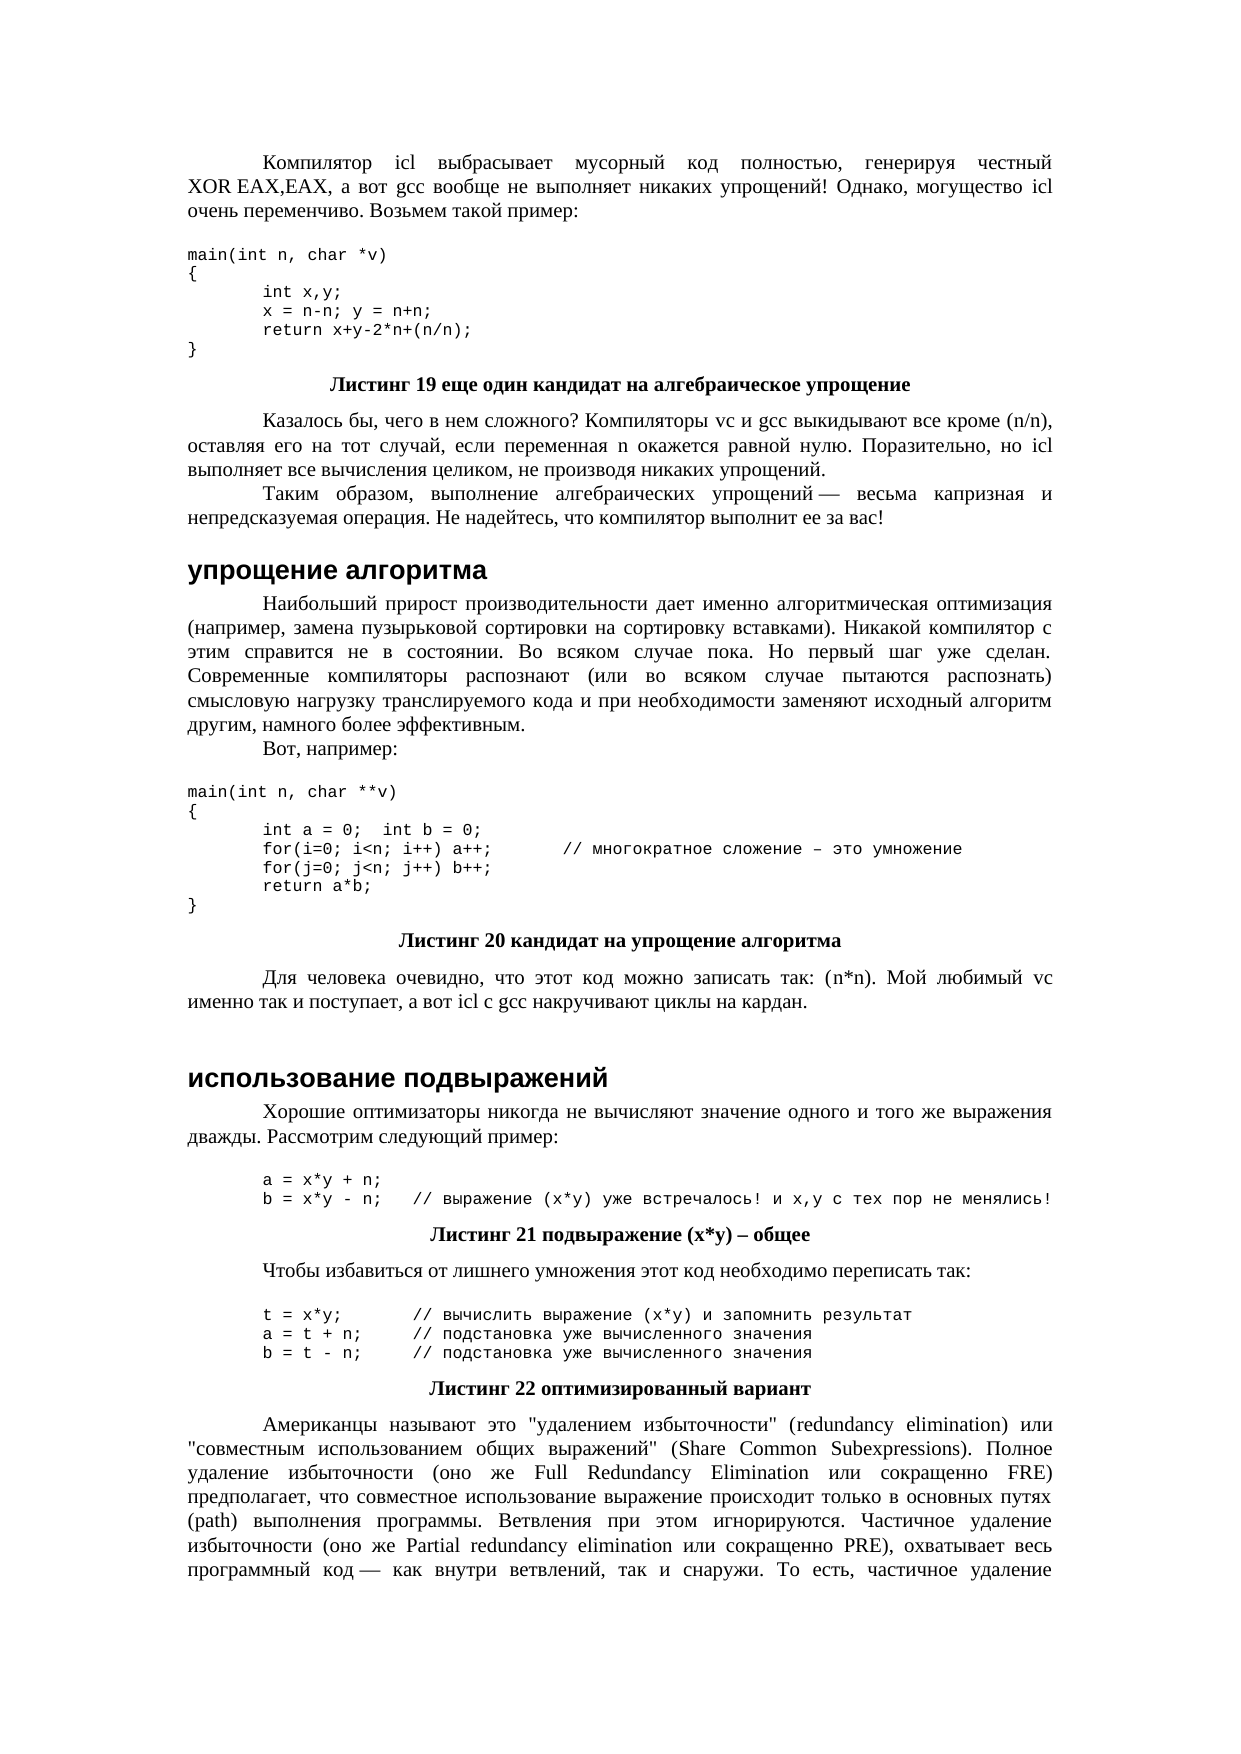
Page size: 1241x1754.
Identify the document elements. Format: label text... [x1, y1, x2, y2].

text } [187, 897, 1053, 916]
text for(i=0; i<n; i++) a++; // многократное сложение – это умножение [187, 840, 1053, 859]
text int x,y; [187, 284, 1053, 303]
text Таким образом, выполнение алгебраических упрощений — весьма капризная и непредсказуемая операция. Не надейтесь, что компилятор выполнит ее за вас! [187, 481, 1053, 529]
text } [187, 341, 1053, 359]
text return a*b; [187, 878, 1053, 897]
text for(j=0; j<n; j++) b++; [187, 859, 1053, 878]
subtitle использование подвыражений [187, 1062, 1053, 1093]
text Листинг 19 еще один кандидат на алгебраическое упрощение [187, 372, 1053, 396]
text main(int n, char *v) [187, 246, 1053, 265]
text Казалось бы, чего в нем сложного? Компиляторы vc и gcc выкидывают все кроме (n/n), оставляя его на тот случай, если переменная n окажется равной нулю. Поразительно, но icl выполняет все вычисления целиком, не производя никаких упрощений. [187, 408, 1053, 481]
text a = x*y + n; [187, 1172, 1053, 1191]
text main(int n, char **v) [187, 784, 1053, 803]
text Американцы называют это "удалением избыточности" (redundancy elimination) или "совместным использованием общих выражений" (Share Common Subexpressions). Полное удаление избыточности (оно же Full Redundancy Elimination или сокращенно FRE) предполагает, что совместное использование выражение происходит только в основных путях (path) выполнения программы. Ветвления при этом игнорируются. Частичное удаление избыточности (оно же Partial redundancy elimination или сокращенно PRE), охватывает весь программный код — как внутри ветвлений, так и снаружи. То есть, частичное удаление [187, 1412, 1053, 1581]
text Листинг 20 кандидат на упрощение алгоритма [187, 928, 1053, 952]
text int a = 0; int b = 0; [187, 821, 1053, 840]
text Листинг 22 оптимизированный вариант [187, 1376, 1053, 1400]
subtitle упрощение алгоритма [187, 554, 1053, 585]
text Вот, например: [187, 736, 1053, 760]
text return x+y-2*n+(n/n); [187, 322, 1053, 341]
text Листинг 21 подвыражение (x*y) – общее [187, 1222, 1053, 1246]
text Чтобы избавиться от лишнего умножения этот код необходимо переписать так: [187, 1258, 1053, 1282]
text Для человека очевидно, что этот код можно записать так: (n*n). Мой любимый vc именно так и поступает, а вот icl с gcc накручивают циклы на кардан. [187, 965, 1053, 1013]
text b = x*y - n; // выражение (x*y) уже встречалось! и x,y с тех пор не менялись! [187, 1191, 1053, 1209]
text { [187, 265, 1053, 284]
text x = n-n; y = n+n; [187, 303, 1053, 322]
text Компилятор icl выбрасывает мусорный код полностью, генерируя честный XOR EAX,EAX, а вот gcc вообще не выполняет никаких упрощений! Однако, могущество icl очень переменчиво. Возьмем такой пример: [187, 150, 1053, 222]
text t = x*y; // вычислить выражение (x*y) и запомнить результат [187, 1307, 1053, 1325]
text b = t - n; // подстановка уже вычисленного значения [187, 1344, 1053, 1363]
text { [187, 803, 1053, 821]
text Наибольший прирост производительности дает именно алгоритмическая оптимизация (например, замена пузырьковой сортировки на сортировку вставками). Никакой компилятор с этим справится не в состоянии. Во всяком случае пока. Но первый шаг уже сделан. Современные компиляторы распознают (или во всяком случае пытаются распознать) смысловую нагрузку транслируемого кода и при необходимости заменяют исходный алгоритм другим, намного более эффективным. [187, 591, 1053, 736]
text a = t + n; // подстановка уже вычисленного значения [187, 1325, 1053, 1344]
text Хорошие оптимизаторы никогда не вычисляют значение одного и того же выражения дважды. Рассмотрим следующий пример: [187, 1099, 1053, 1148]
